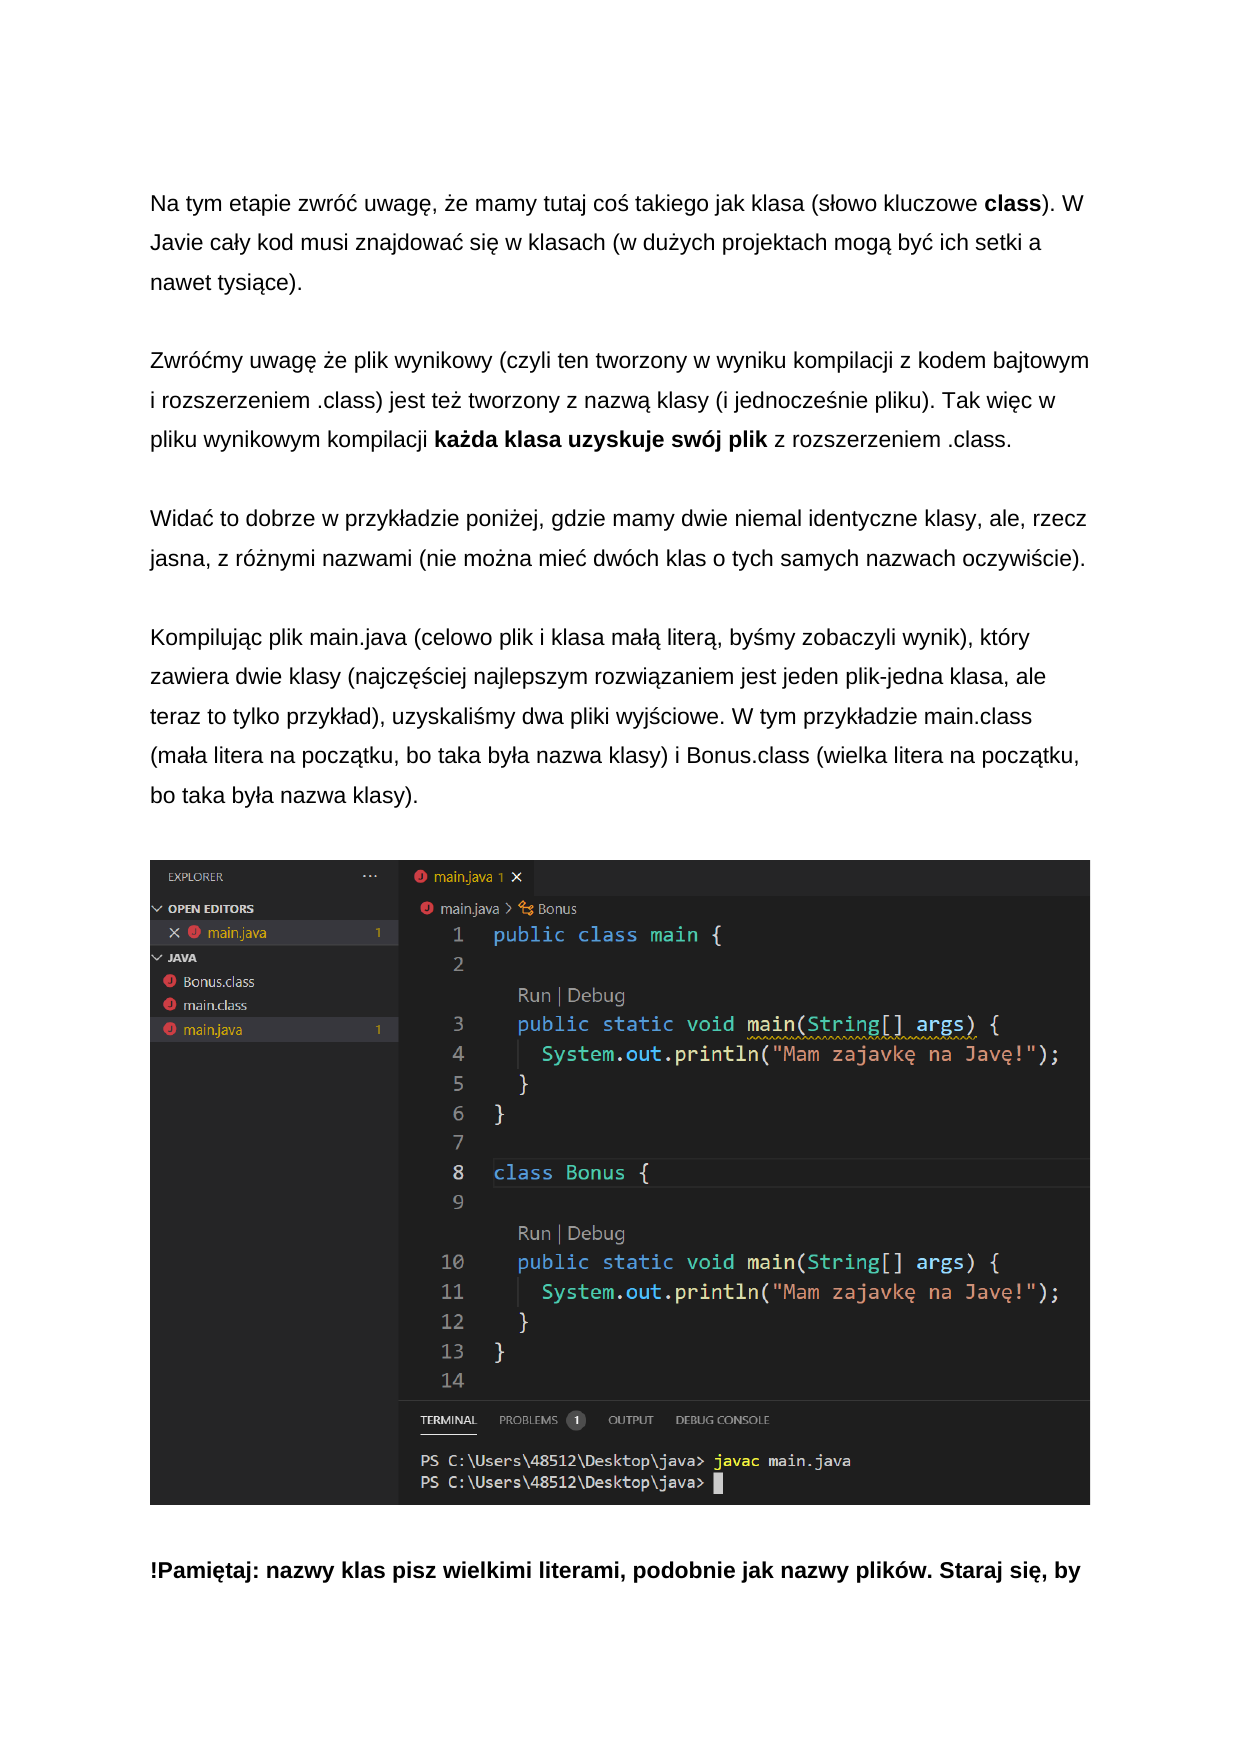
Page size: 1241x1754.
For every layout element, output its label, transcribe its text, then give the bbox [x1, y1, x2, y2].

text Zwróćmy uwagę że plik wynikowy (czyli ten tworzony w wyniku kompilacji z kodem bajtowym i rozszerzeniem .class) jest też tworzony z nazwą klasy (i jednocześnie pliku). Tak więc w pliku wynikowym kompilacji każda klasa uzyskuje swój plik z rozszerzeniem .class. [150, 347, 1090, 453]
text Widać to dobrze w przykładzie poniżej, gdzie mamy dwie niemal identyczne klasy, ale, rzecz jasna, z różnymi nazwami (nie można mieć dwóch klas o tych samych nazwach oczywiście). [150, 505, 1090, 571]
picture [150, 860, 1091, 1505]
text !Pamiętaj: nazwy klas pisz wielkimi literami, podobnie jak nazwy plików. Staraj się, by [150, 1557, 1090, 1583]
text Na tym etapie zwróć uwagę, że mamy tutaj coś takiego jak klasa (słowo kluczowe class). W Javie cały kod musi znajdować się w klasach (w dużych projektach mogą być ich setki a nawet tysiące). [150, 189, 1090, 295]
text Kompilując plik main.java (celowo plik i klasa małą literą, byśmy zobaczyli wynik), który zawiera dwie klasy (najczęściej najlepszym rozwiązaniem jest jeden plik-jedna klasa, ale teraz to tylko przykład), uzyskaliśmy dwa pliki wyjściowe. W tym przykładzie main.class (mała litera na początku, bo taka była nazwa klasy) i Bonus.class (wielka litera na początku, bo taka była nazwa klasy). [150, 624, 1090, 808]
